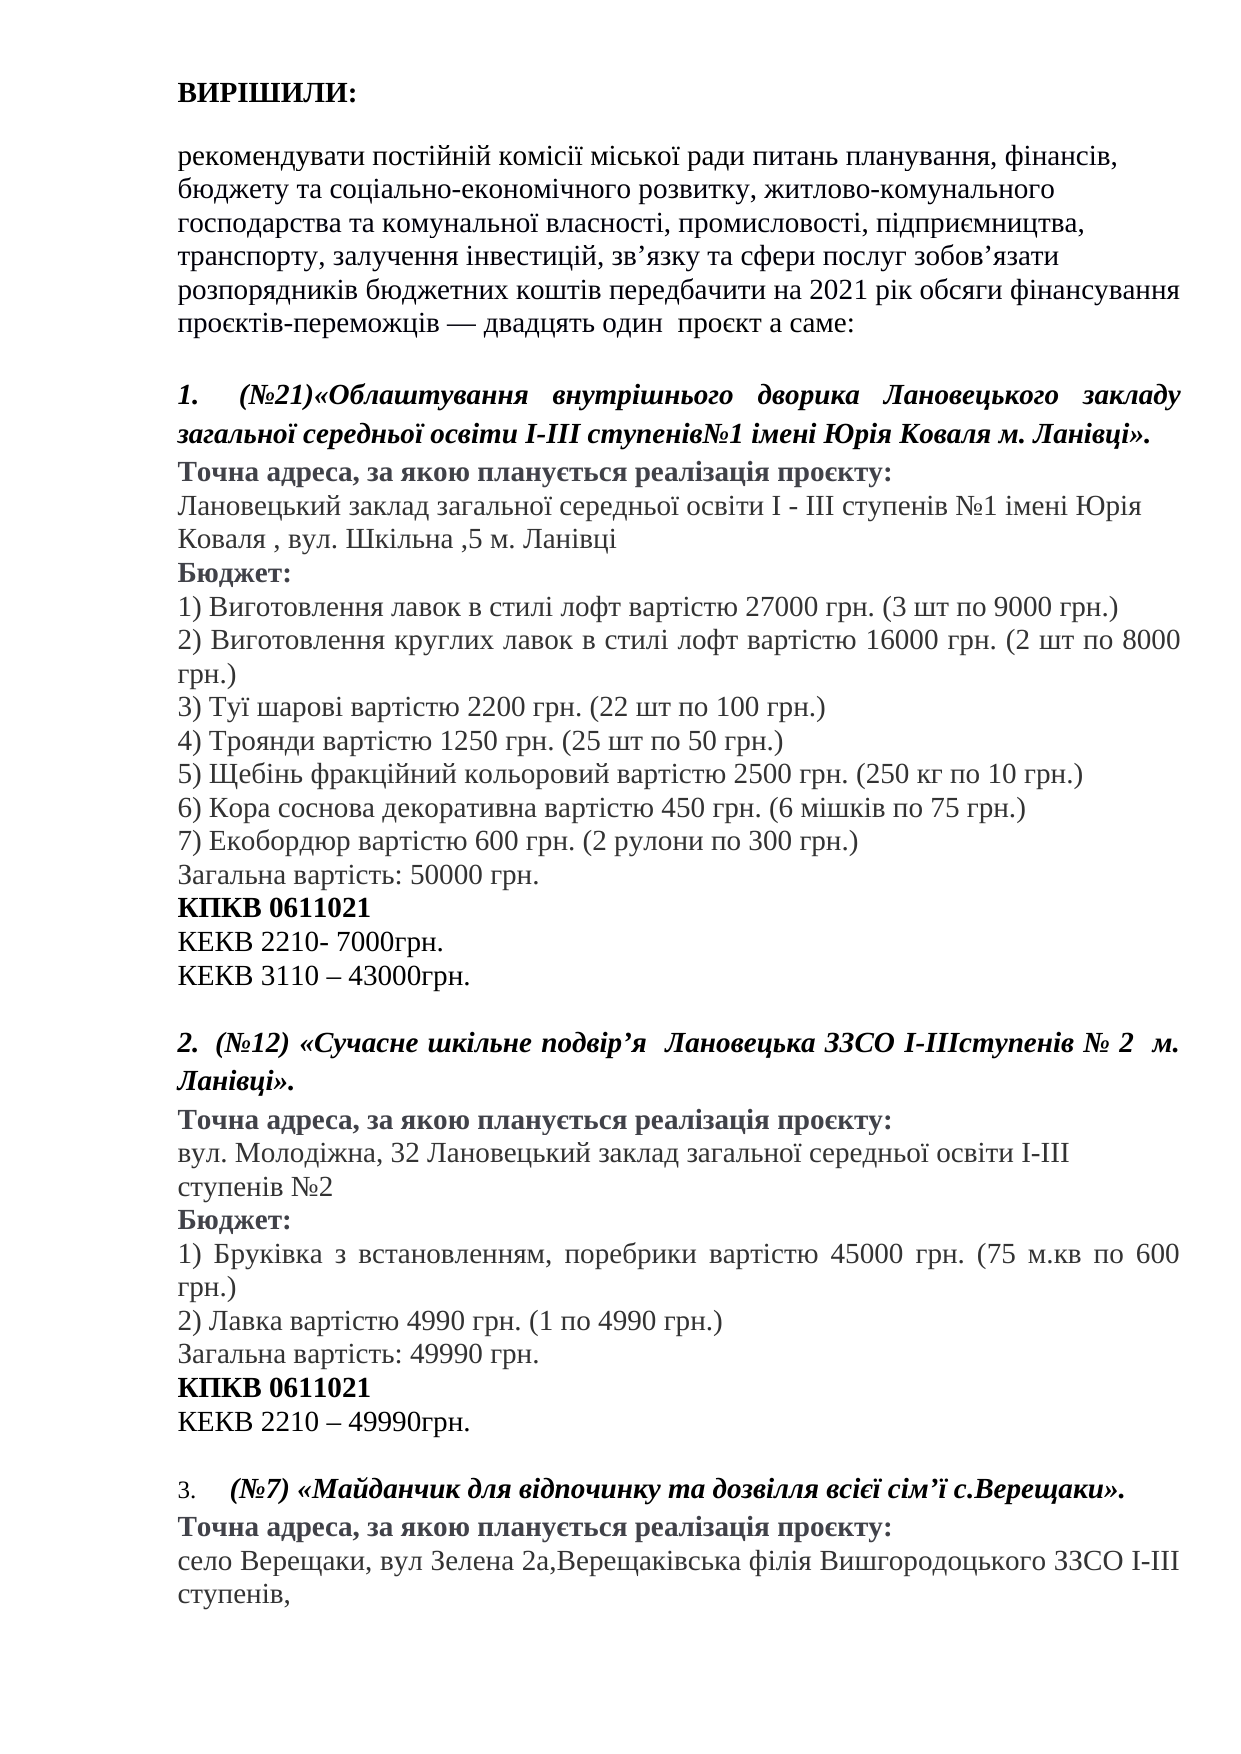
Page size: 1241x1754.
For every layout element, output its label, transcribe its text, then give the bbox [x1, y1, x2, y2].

text Бюджет: [177, 1202, 1181, 1236]
text Бюджет: [177, 555, 1181, 589]
text село Верещаки, вул Зелена 2а,Верещаківська філія Вишгородоцького ЗЗСО І-ІІІ ступенів, [177, 1543, 1181, 1610]
text КПКВ 0611021 [177, 1370, 1181, 1404]
text 7) Екобордюр вартістю 600 грн. (2 рулони по 300 грн.) [177, 823, 1181, 857]
text рекомендувати постійній комісії міської ради питань планування, фінансів, бюджету та соціально-економічного розвитку, житлово-комунального господарства та комунальної власності, промисловості, підприємництва, транспорту, залучення інвестицій, зв’язку та сфери послуг зобовʼязати розпорядників бюджетних коштів передбачити на 2021 рік обсяги фінансування проєктів-переможців — двадцять один проєкт а саме: [177, 138, 1181, 339]
text Точна адреса, за якою планується реалізація проєкту: [177, 454, 1181, 488]
list (№7) «Майданчик для відпочинку та дозвілля всієї сім’ї с.Верещаки». [177, 1471, 1181, 1504]
text Лановецький заклад загальної середньої освіти І - ІІІ ступенів №1 імені Юрія Коваля , вул. Шкільна ,5 м. Ланівці [177, 488, 1181, 555]
text Загальна вартість: 50000 грн. [177, 857, 1181, 891]
list (№21)«Облаштування внутрішнього дворика Лановецького закладу загальної середньої освіти І-ІІІ ступенів№1 імені Юрія Коваля м. Ланівці». [177, 377, 1181, 449]
text 2) Лавка вартістю 4990 грн. (1 по 4990 грн.) [177, 1303, 1181, 1337]
text 2) Виготовлення круглих лавок в стилі лофт вартістю 16000 грн. (2 шт по 8000 грн.) [177, 622, 1181, 689]
text Загальна вартість: 49990 грн. [177, 1337, 1181, 1370]
text вул. Молодіжна, 32 Лановецький заклад загальної середньої освіти І-ІІІ ступенів №2 [177, 1135, 1181, 1202]
text КПКВ 0611021 [177, 891, 1181, 924]
text КЕКВ 3110 – 43000грн. [177, 958, 1181, 991]
text КЕКВ 2210 – 49990грн. [177, 1404, 1181, 1437]
list (№12) «Сучасне шкільне подвір’я Лановецька ЗЗСО І-ІІІступенів № 2 м. Ланівці». [177, 1025, 1181, 1097]
text 4) Троянди вартістю 1250 грн. (25 шт по 50 грн.) [177, 723, 1181, 756]
text 1) Виготовлення лавок в стилі лофт вартістю 27000 грн. (3 шт по 9000 грн.) [177, 589, 1181, 622]
text Точна адреса, за якою планується реалізація проєкту: [177, 1102, 1181, 1135]
text КЕКВ 2210- 7000грн. [177, 924, 1181, 958]
text 3) Туї шарові вартістю 2200 грн. (22 шт по 100 грн.) [177, 689, 1181, 723]
text Точна адреса, за якою планується реалізація проєкту: [177, 1509, 1181, 1543]
text ВИРІШИЛИ: [177, 75, 1181, 108]
text 1) Бруківка з встановленням, поребрики вартістю 45000 грн. (75 м.кв по 600 грн.) [177, 1236, 1181, 1303]
text 6) Кора соснова декоративна вартістю 450 грн. (6 мішків по 75 грн.) [177, 790, 1181, 823]
text 5) Щебінь фракційний кольоровий вартістю 2500 грн. (250 кг по 10 грн.) [177, 756, 1181, 790]
